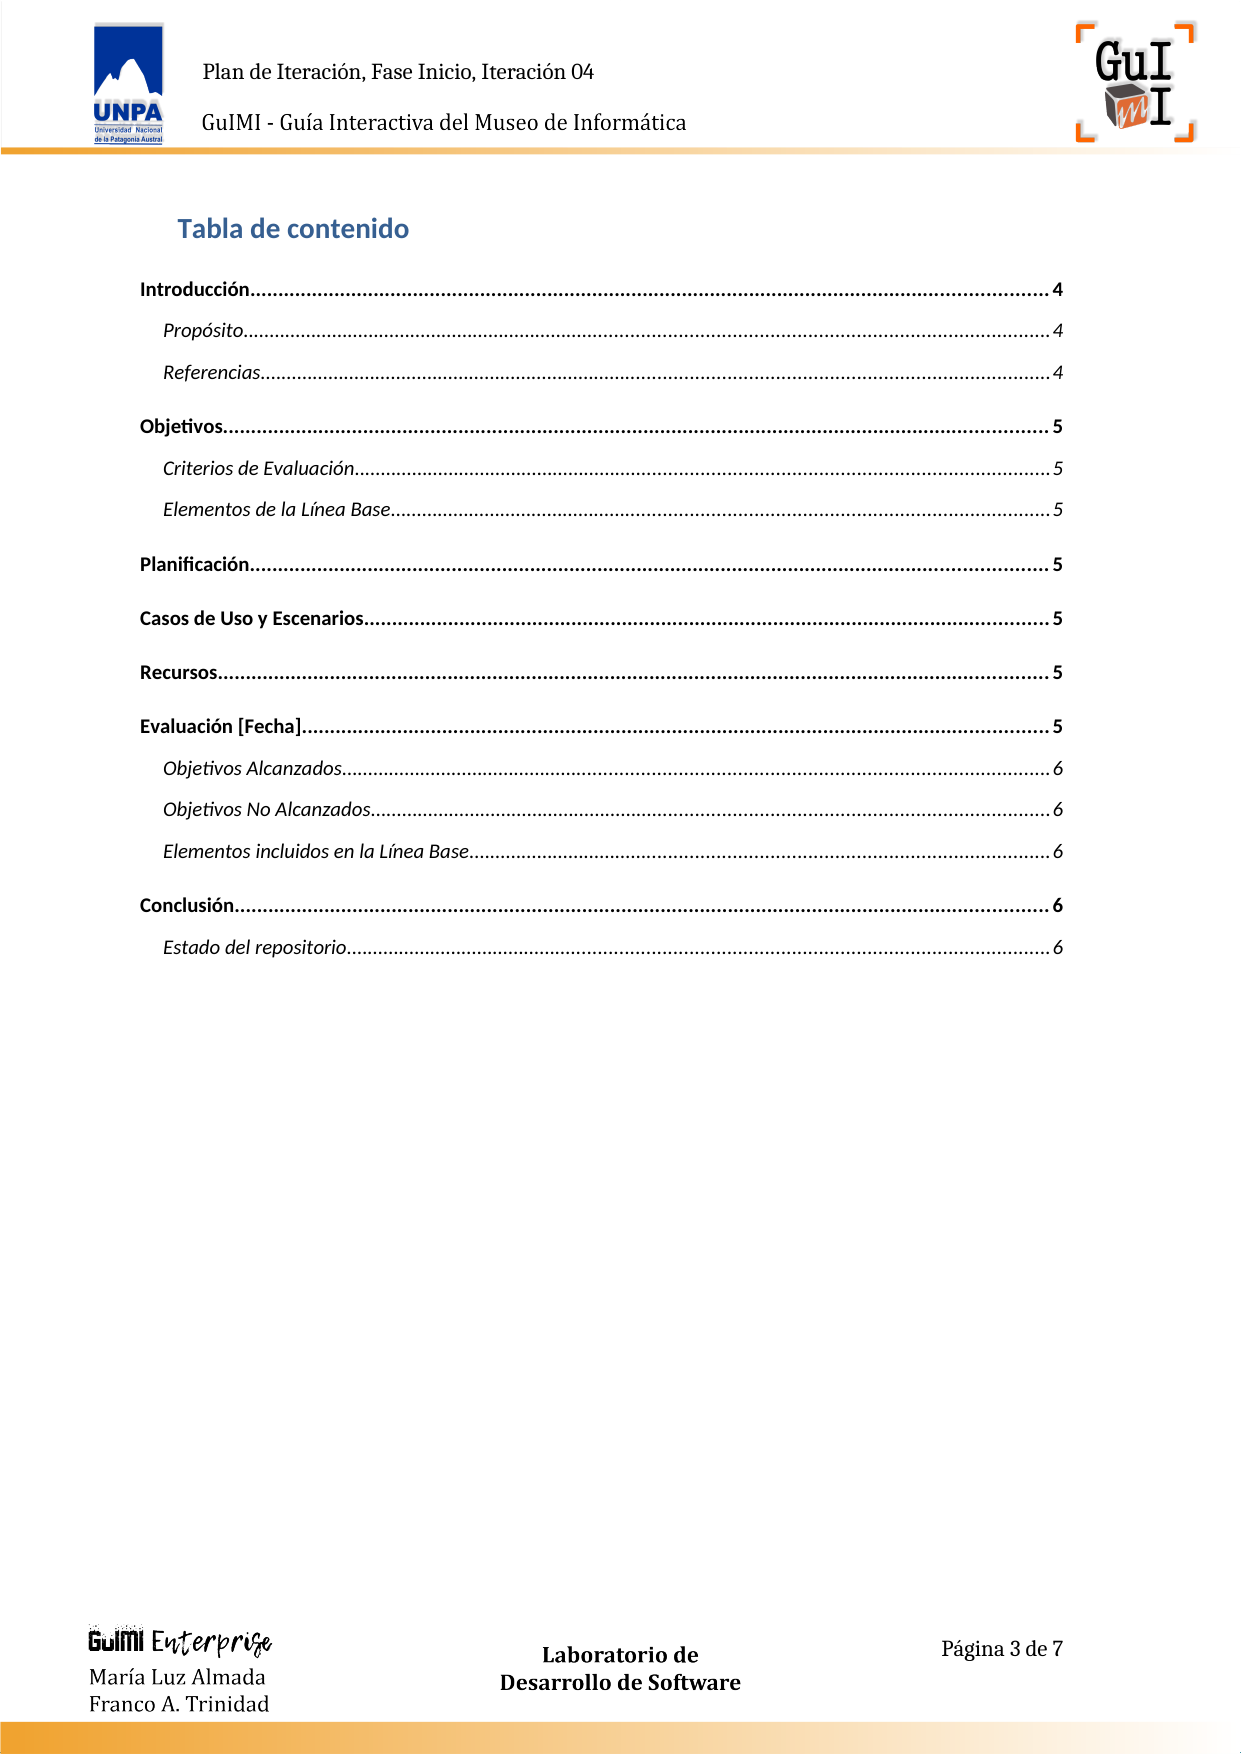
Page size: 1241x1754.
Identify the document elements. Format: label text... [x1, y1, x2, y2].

text Objetivos No Alcanzados 6 [163, 797, 1063, 822]
text Conclusión 6 [140, 892, 1063, 918]
text Elementos de la Línea Base 5 [163, 497, 1063, 522]
text Objetivos 5 [140, 413, 1063, 439]
text Introducción 4 [140, 276, 1063, 301]
text Criterios de Evaluación 5 [163, 455, 1063, 480]
text Elementos incluidos en la Línea Base 6 [163, 838, 1063, 864]
text Evaluación [Fecha] 5 [140, 713, 1063, 739]
picture [0, 1613, 1241, 1754]
text Recursos 5 [140, 659, 1063, 684]
text Estado del repositorio 6 [163, 934, 1063, 959]
text Referencias 4 [163, 359, 1063, 384]
text Planificación 5 [140, 551, 1063, 576]
subtitle Tabla de contenido [177, 210, 1063, 246]
text Propósito 4 [163, 317, 1063, 343]
text Objetivos Alcanzados 6 [163, 755, 1063, 780]
text Casos de Uso y Escenarios 5 [140, 605, 1063, 630]
picture [0, 0, 1241, 155]
